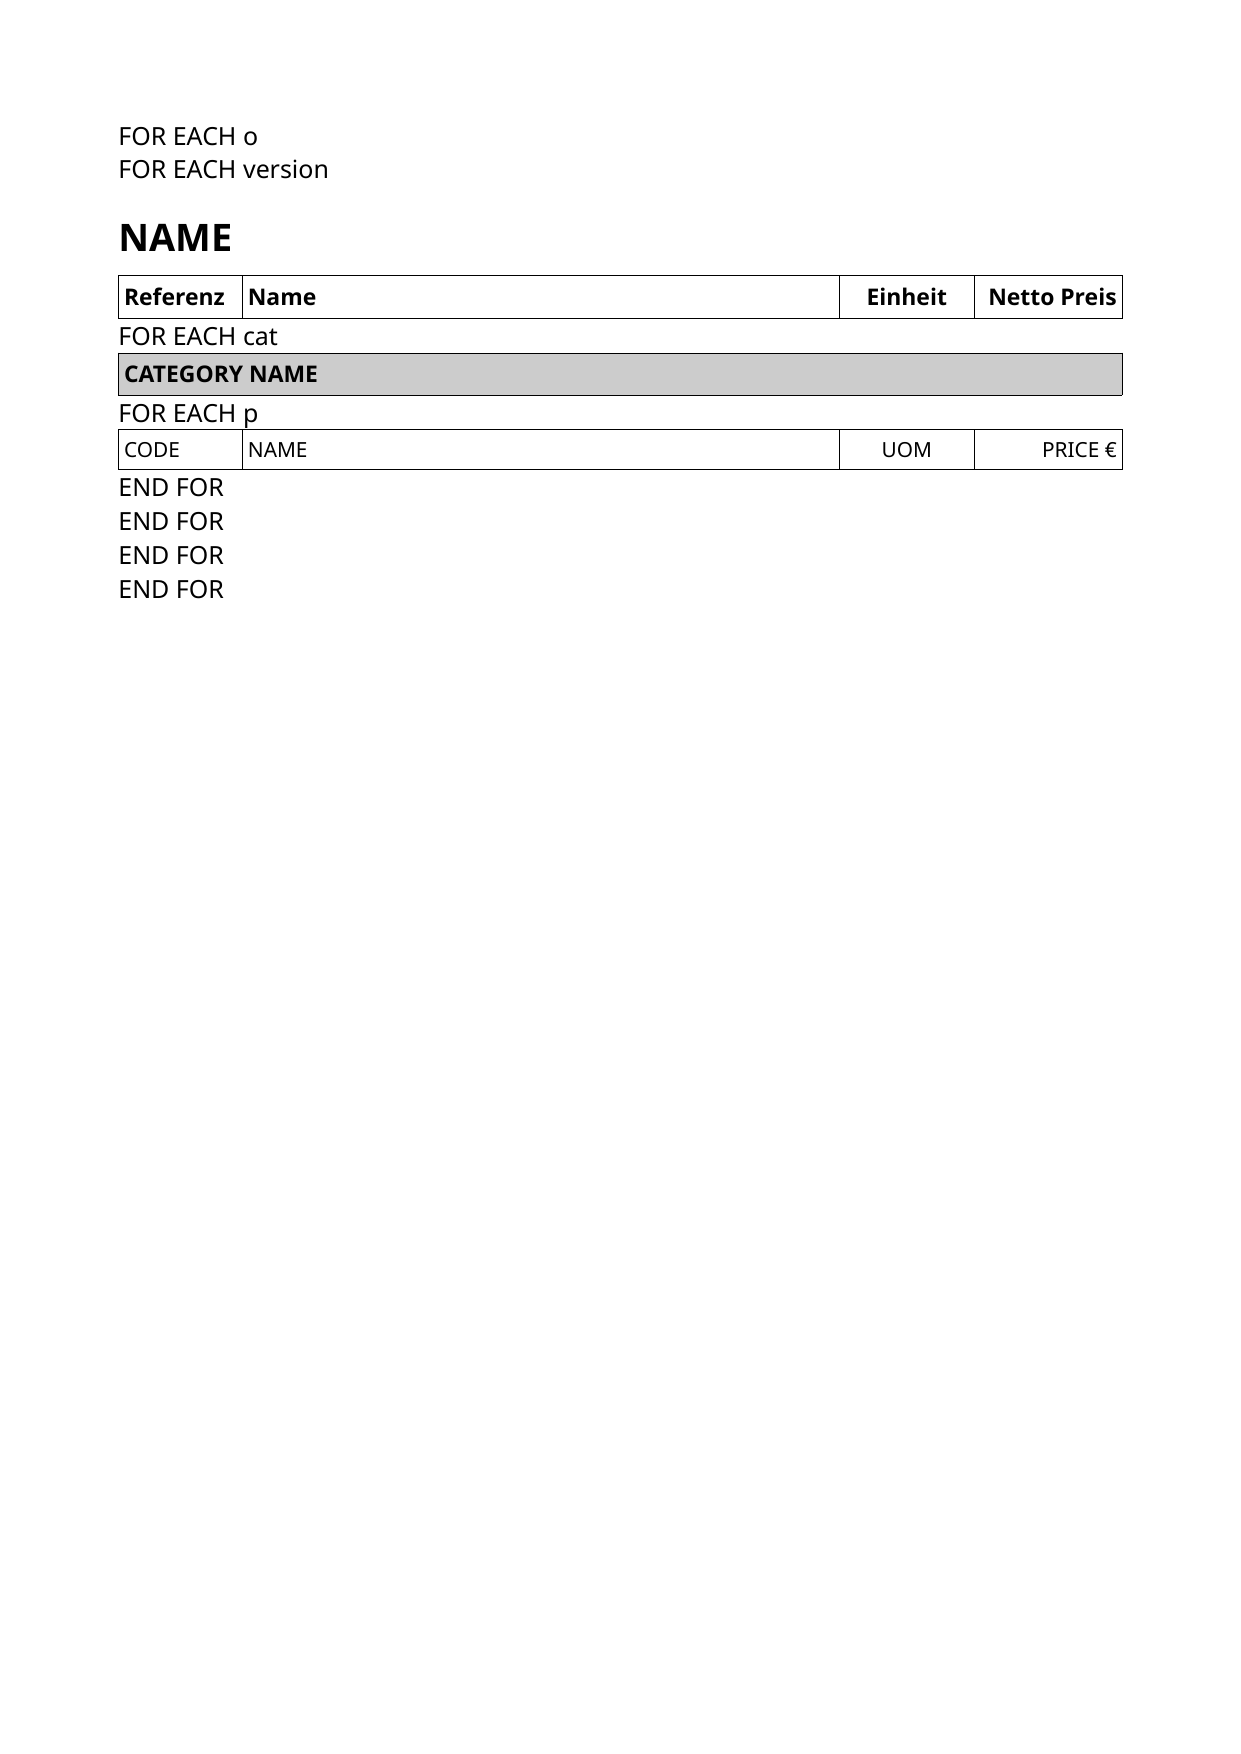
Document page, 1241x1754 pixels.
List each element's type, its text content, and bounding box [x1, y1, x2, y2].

text END FOR [118, 538, 1122, 572]
table_header Name [243, 276, 839, 318]
table_header Einheit [840, 276, 974, 318]
table_header Referenz [119, 276, 242, 318]
text END FOR [118, 503, 1122, 538]
table_header CODE [119, 430, 242, 469]
table_header PRICE € [975, 430, 1122, 469]
table_header NAME [243, 430, 839, 469]
table_header CATEGORY NAME [119, 354, 1122, 395]
text END FOR [118, 470, 1122, 503]
table_header UOM [840, 430, 974, 469]
subtitle NAME [118, 211, 1122, 263]
text FOR EACH cat [118, 319, 1122, 352]
text FOR EACH version [118, 152, 1122, 186]
table_header Netto Preis [975, 276, 1122, 318]
text END FOR [118, 572, 1122, 606]
text FOR EACH o [118, 118, 1122, 152]
text FOR EACH p [118, 396, 1122, 429]
